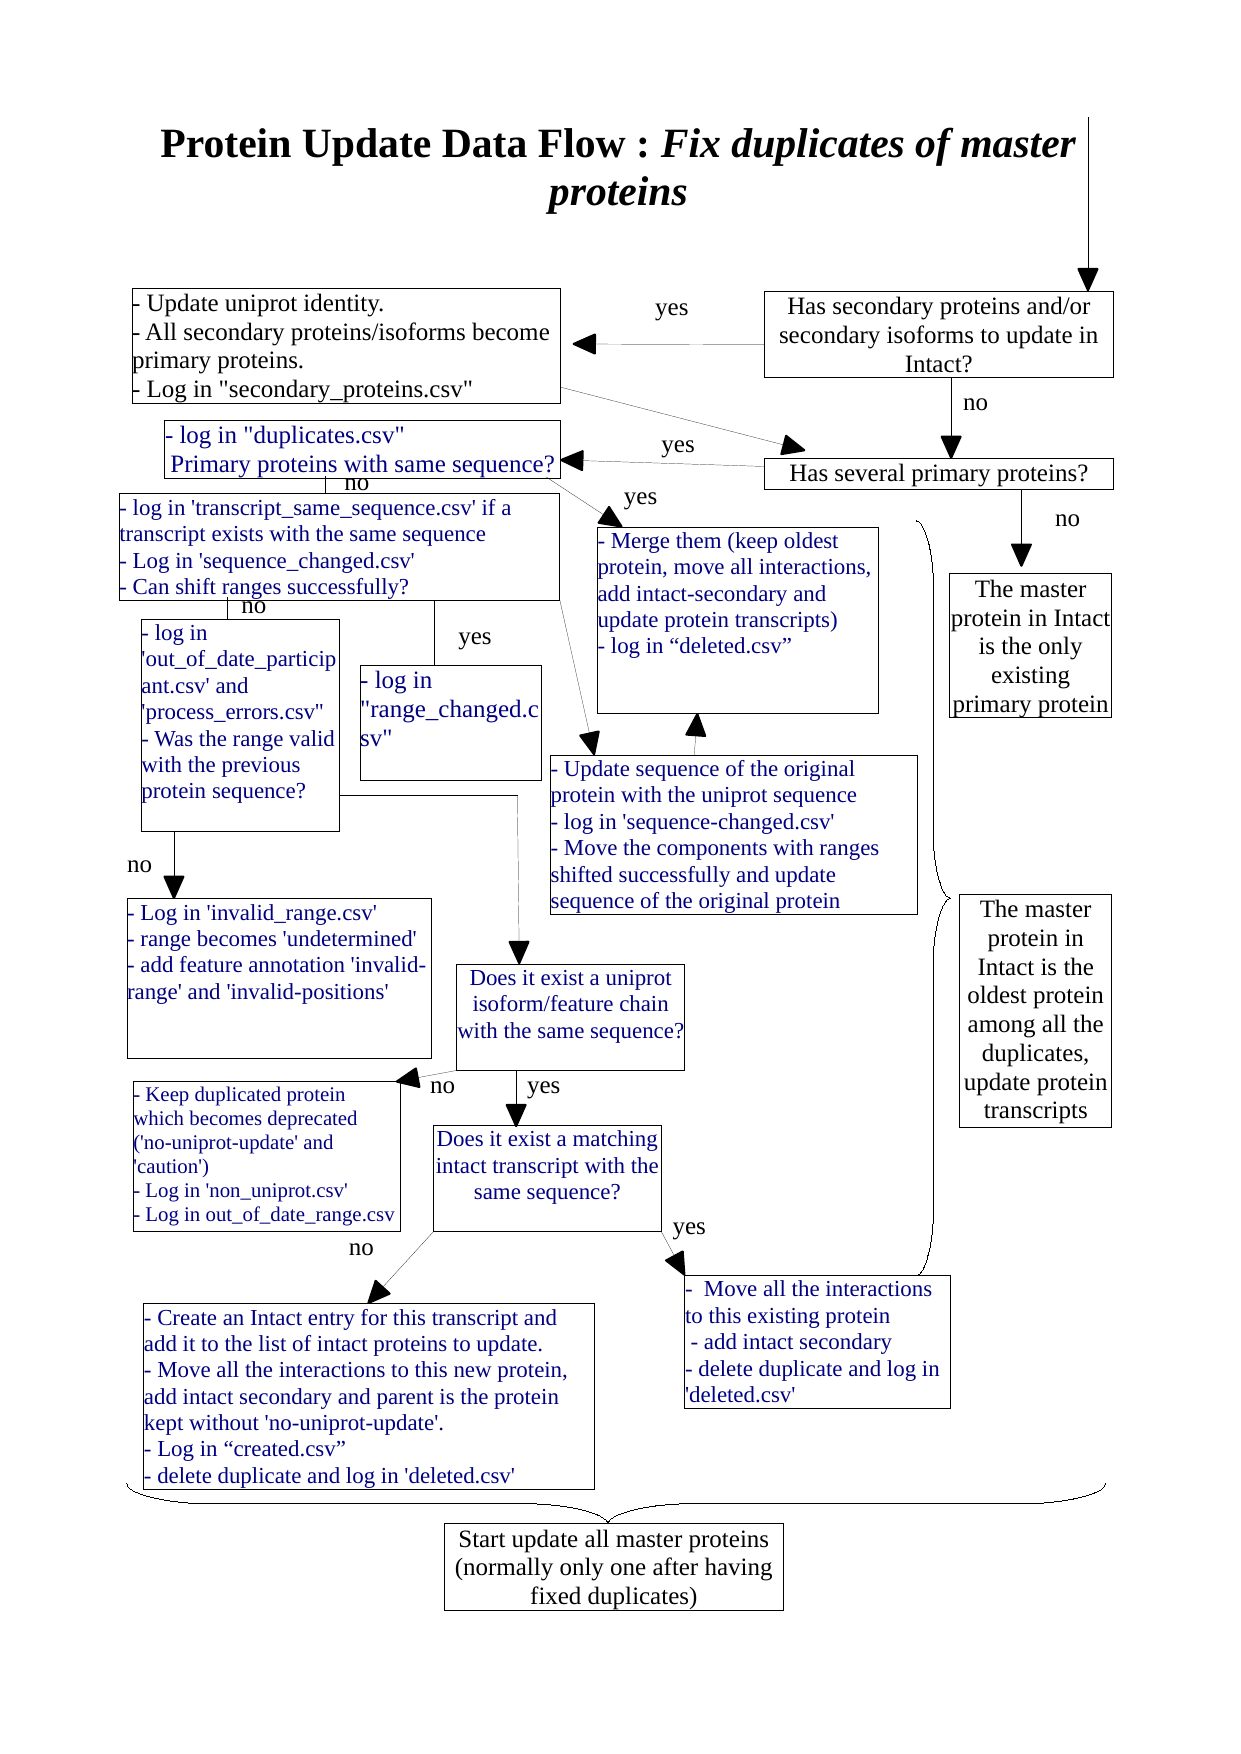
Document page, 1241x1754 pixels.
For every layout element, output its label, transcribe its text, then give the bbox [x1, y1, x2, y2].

text [1089, 118, 1122, 214]
text Protein Update Data Flow : Fix duplicates of master proteins [118, 118, 1088, 214]
